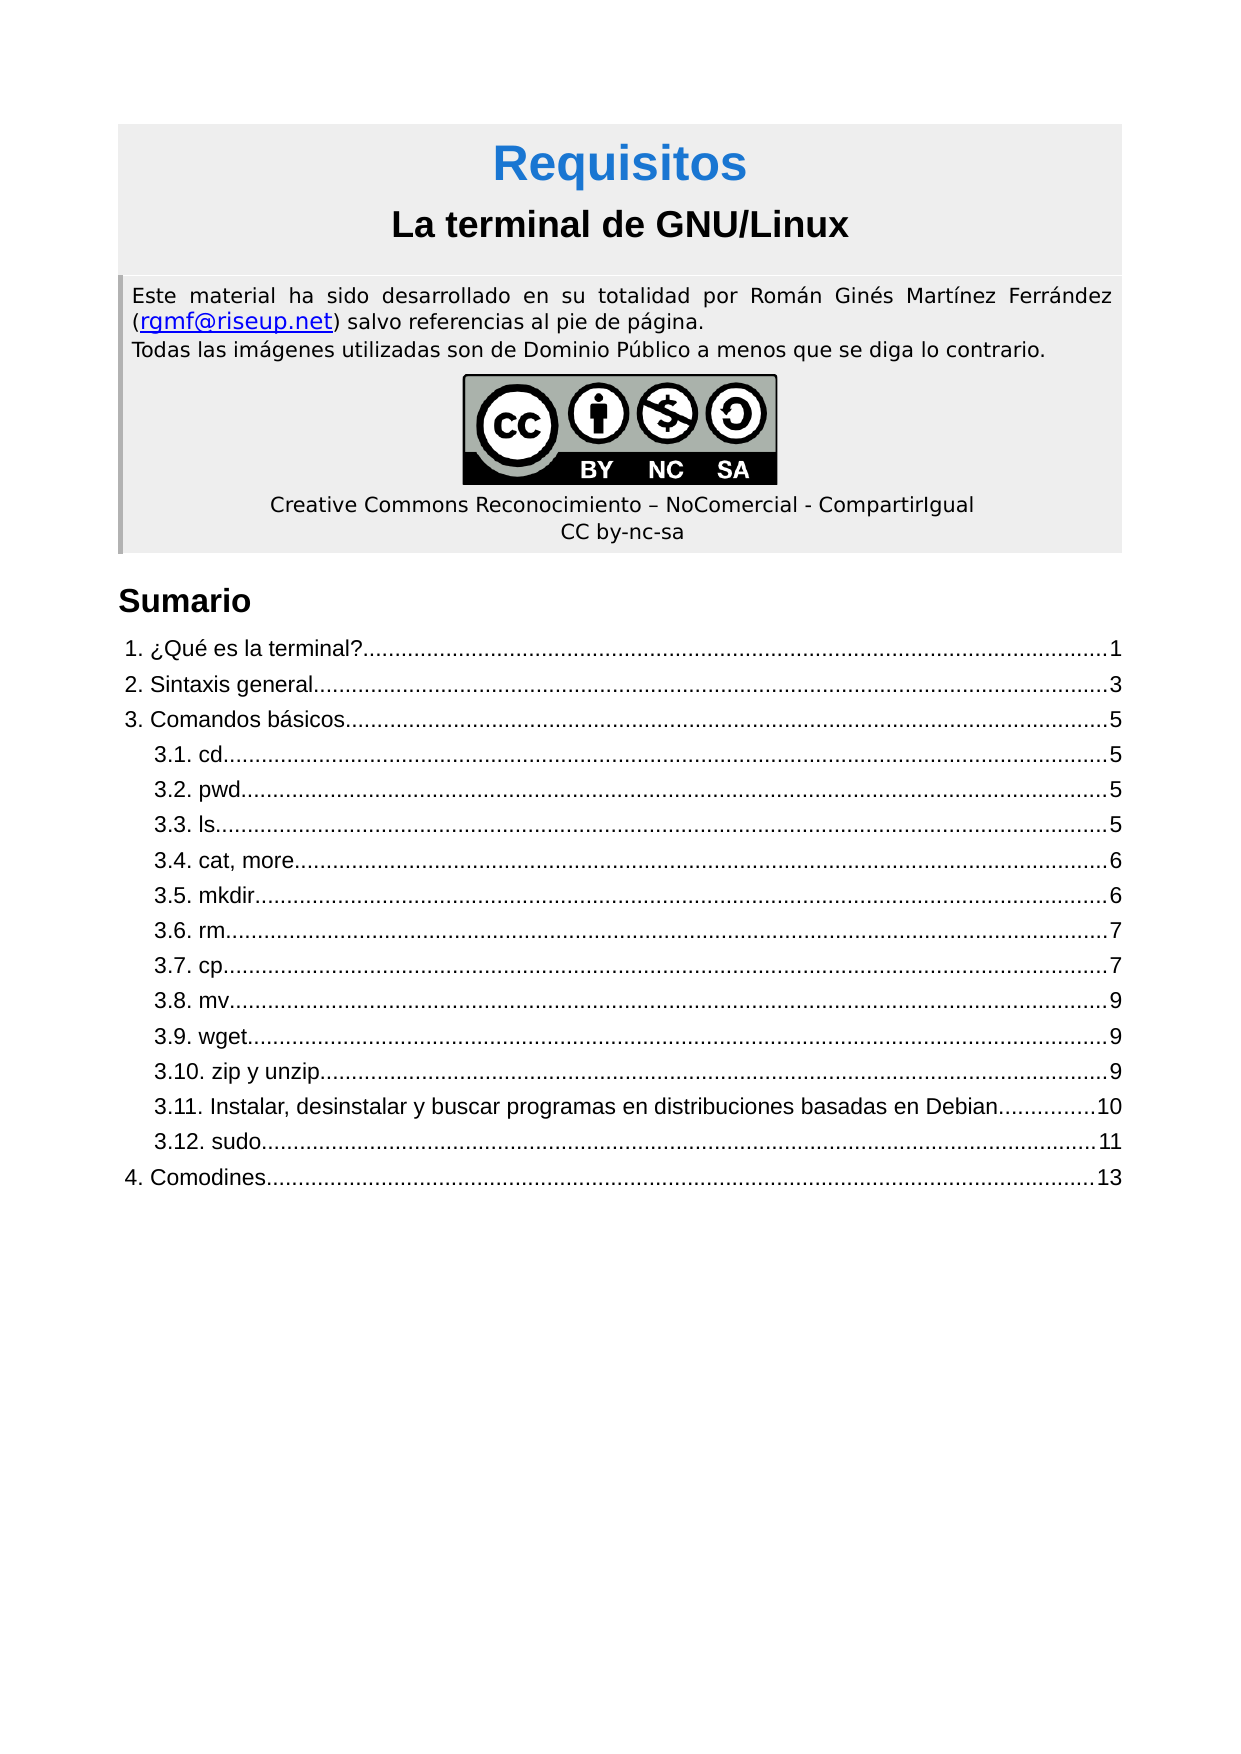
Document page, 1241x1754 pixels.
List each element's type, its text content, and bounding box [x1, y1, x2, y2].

subtitle La terminal de GNU/Linux [118, 196, 1122, 251]
text 3.5. mkdir 6 [148, 882, 1122, 908]
text 3.11. Instalar, desinstalar y buscar programas en distribuciones basadas en Debian 10 [148, 1093, 1122, 1119]
text 3.4. cat, more 6 [148, 847, 1122, 873]
text 3.7. cp 7 [148, 952, 1122, 978]
text Este material ha sido desarrollado en su totalidad por Román Ginés Martínez Ferrández (rgmf@riseup.net) salvo referencias al pie de página. [123, 276, 1122, 329]
text Creative Commons Reconocimiento – NoComercial - CompartirIgual [123, 356, 1122, 511]
text 3.2. pwd 5 [148, 776, 1122, 802]
text 3.1. cd 5 [148, 741, 1122, 767]
subtitle Sumario [118, 581, 1122, 620]
text 3.6. rm 7 [148, 917, 1122, 943]
text 3.8. mv 9 [148, 987, 1122, 1014]
text 3.10. zip y unzip 9 [148, 1058, 1122, 1084]
text 4. Comodines 13 [118, 1163, 1122, 1190]
text 3.9. wget 9 [148, 1023, 1122, 1049]
text CC by-nc-sa [123, 511, 1122, 553]
picture [462, 374, 778, 485]
title Requisitos [118, 125, 1122, 191]
text 1. ¿Qué es la terminal? 1 [118, 635, 1122, 662]
text 3.3. ls 5 [148, 811, 1122, 838]
text 2. Sintaxis general 3 [118, 671, 1122, 697]
text 3.12. sudo 11 [148, 1128, 1122, 1154]
text Todas las imágenes utilizadas son de Dominio Público a menos que se diga lo contrario. [123, 329, 1122, 356]
text 3. Comandos básicos 5 [118, 706, 1122, 732]
